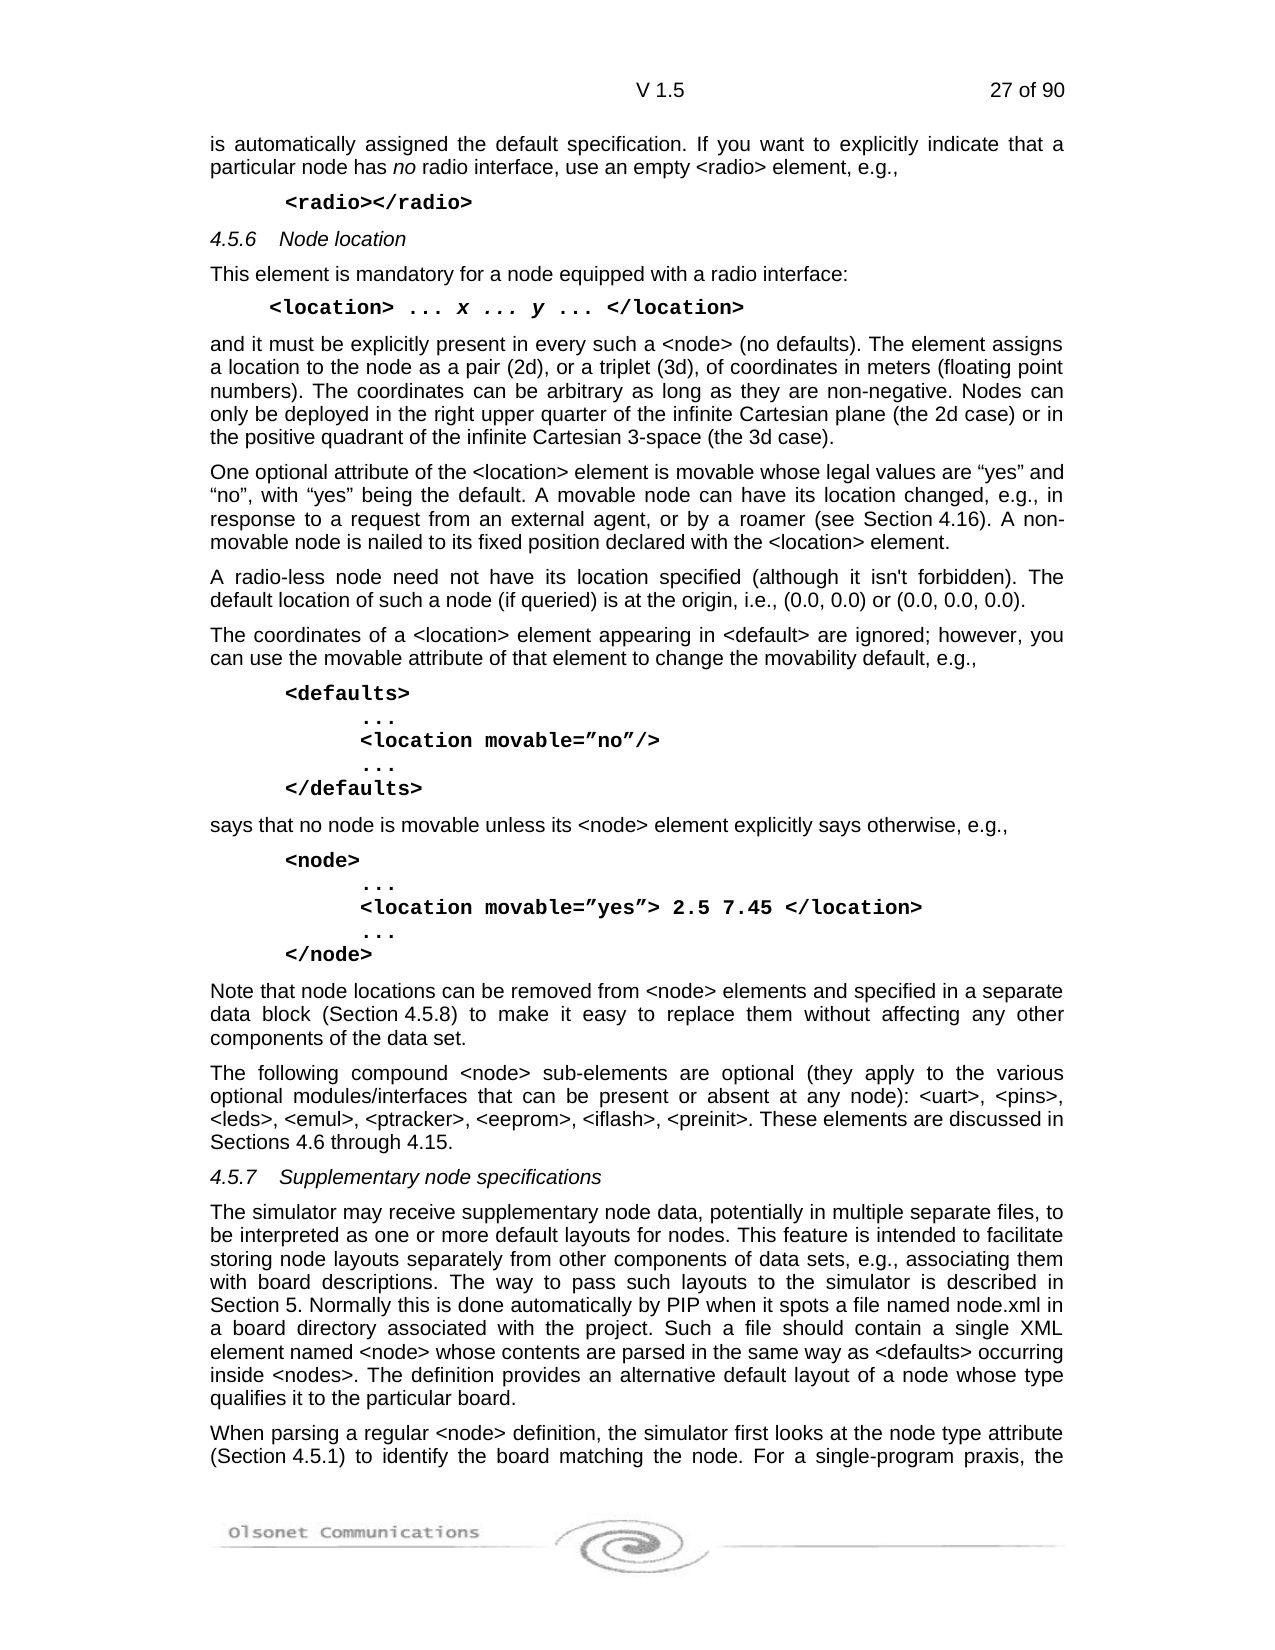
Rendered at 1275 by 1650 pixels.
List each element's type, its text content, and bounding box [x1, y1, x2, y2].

text ... [210, 707, 1065, 731]
text <location> ... x ... y ... </location> [269, 297, 1065, 321]
text is automatically assigned the default specification. If you want to explicitly indicate that a particular node has no radio interface, use an empty <radio> element, e.g., [210, 132, 1065, 179]
text ... [210, 754, 1065, 778]
text <location movable=”no”/> [210, 731, 1065, 754]
text <location movable=”yes”> 2.5 7.45 </location> [210, 897, 1065, 921]
picture [210, 1504, 1065, 1596]
text When parsing a regular <node> definition, the simulator first looks at the node type attribute (Section 4.5.1) to identify the board matching the node. For a single-program praxis, the [210, 1422, 1065, 1468]
text The coordinates of a <location> element appearing in <default> are ignored; however, you can use the movable attribute of that element to change the movability default, e.g., [210, 623, 1065, 670]
subtitle Supplementary node specifications [210, 1166, 1065, 1189]
text A radio-less node need not have its location specified (although it isn't forbidden). The default location of such a node (if queried) is at the origin, i.e., (0.0, 0.0) or (0.0, 0.0, 0.0). [210, 565, 1065, 612]
text and it must be explicitly present in every such a <node> (no defaults). The element assigns a location to the node as a pair (2d), or a triplet (3d), of coordinates in meters (floating point numbers). The coordinates can be arbitrary as long as they are non-negative. Nodes can only be deployed in the right upper quarter of the infinite Cartesian plane (the 2d case) or in the positive quadrant of the infinite Cartesian 3-space (the 3d case). [210, 333, 1065, 449]
subtitle Node location [210, 227, 1065, 251]
text </defaults> [210, 778, 1065, 801]
text <defaults> [210, 682, 1065, 707]
text <node> [210, 848, 1065, 873]
text One optional attribute of the <location> element is movable whose legal values are “yes” and “no”, with “yes” being the default. A movable node can have its location changed, e.g., in response to a request from an external agent, or by a roamer (see Section 4.16). A non-movable node is nailed to its fixed position declared with the <location> element. [210, 461, 1065, 553]
text The simulator may receive supplementary node data, potentially in multiple separate files, to be interpreted as one or more default layouts for nodes. This feature is intended to facilitate storing node layouts separately from other components of data sets, e.g., associating them with board descriptions. The way to pass such layouts to the simulator is described in Section 5. Normally this is done automatically by PIP when it spots a file named node.xml in a board directory associated with the project. Such a file should contain a single XML element named <node> whose contents are parsed in the same way as <defaults> occurring inside <nodes>. The definition provides an alternative default layout of a node whose type qualifies it to the particular board. [210, 1201, 1065, 1410]
text The following compound <node> sub-elements are optional (they apply to the various optional modules/interfaces that can be present or absent at any node): <uart>, <pins>, <leds>, <emul>, <ptracker>, <eeprom>, <iflash>, <preinit>. These elements are discussed in Sections 4.6 through 4.15. [210, 1061, 1065, 1154]
text <radio></radio> [210, 190, 1065, 216]
text says that no node is movable unless its <node> element explicitly says otherwise, e.g., [210, 813, 1065, 836]
text Note that node locations can be removed from <node> elements and specified in a separate data block (Section 4.5.8) to make it easy to replace them without affecting any other components of the data set. [210, 980, 1065, 1049]
text </node> [210, 944, 1065, 968]
text This element is mandatory for a node equipped with a radio interface: [210, 262, 1065, 286]
text ... [210, 921, 1065, 944]
text ... [210, 873, 1065, 897]
